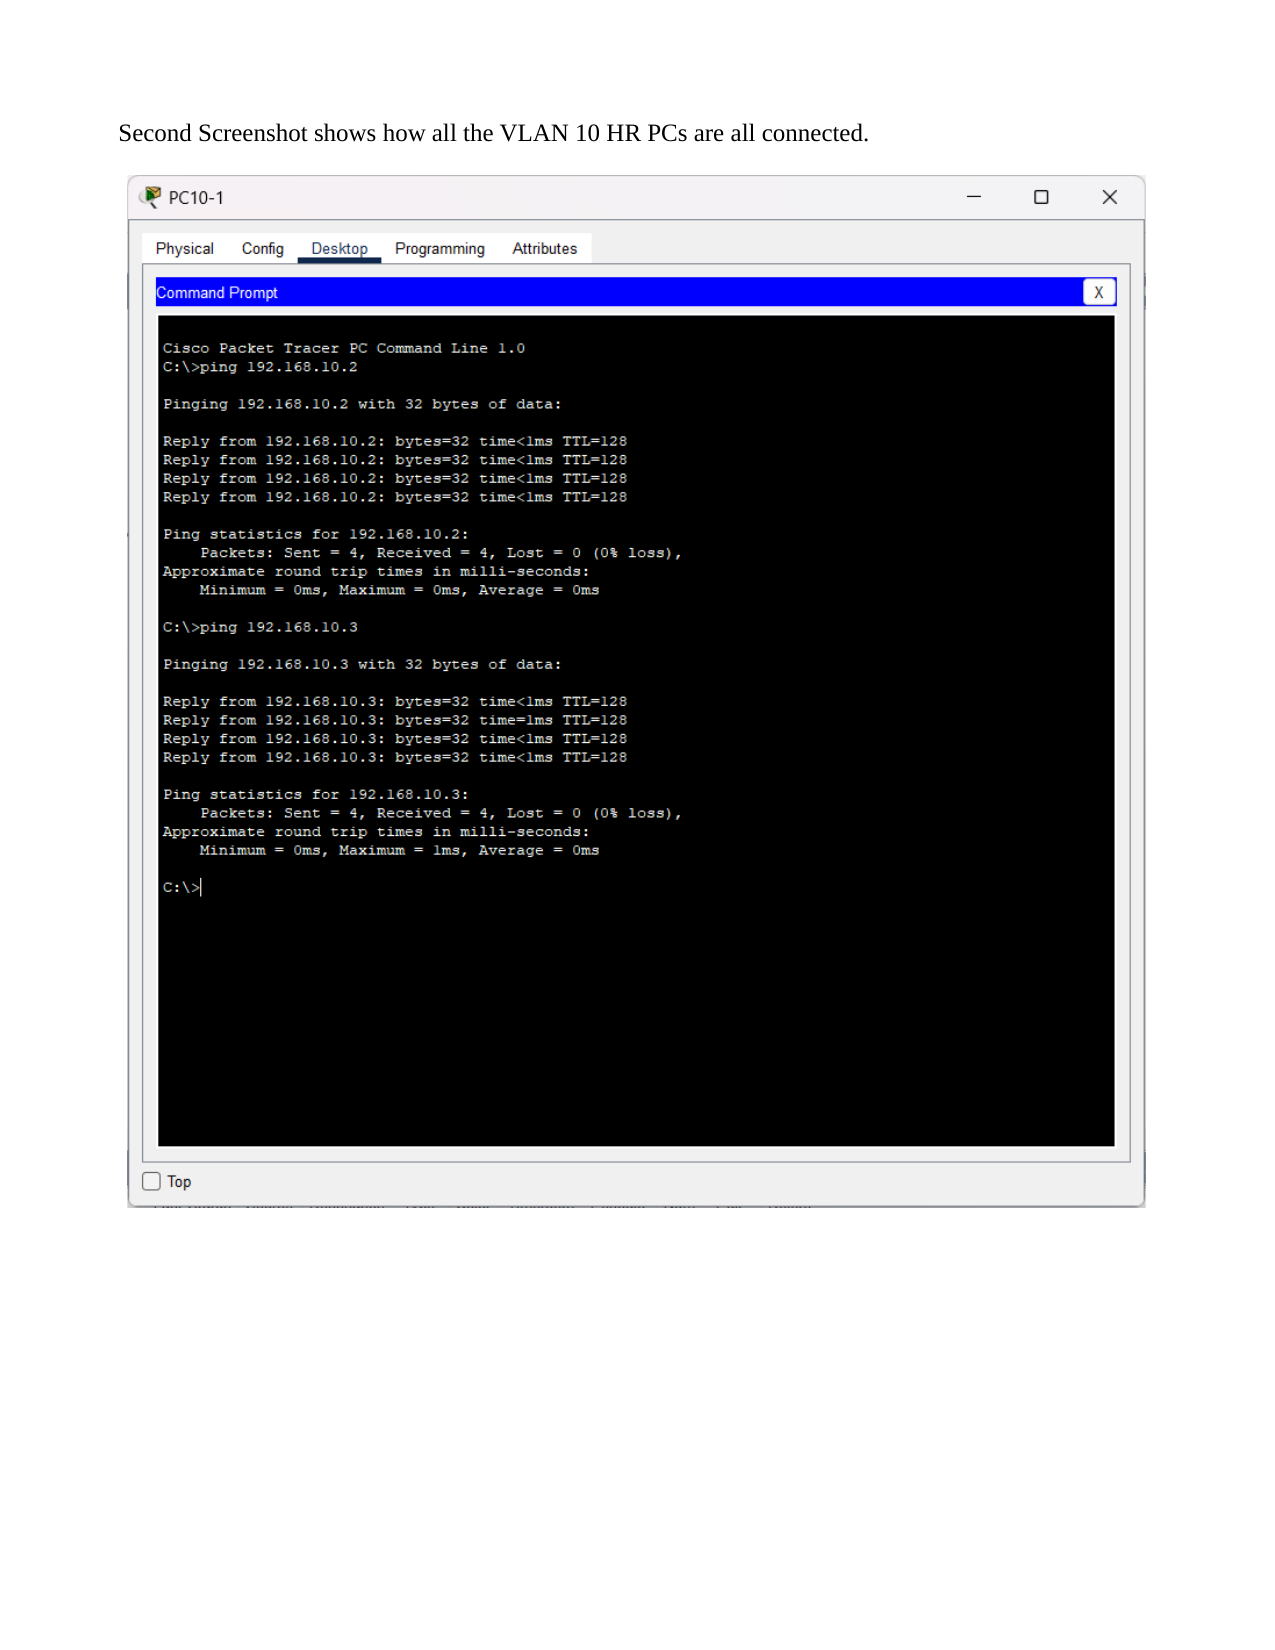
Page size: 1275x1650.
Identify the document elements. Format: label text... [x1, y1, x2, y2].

picture [127, 175, 1146, 1208]
text Second Screenshot shows how all the VLAN 10 HR PCs are all connected. [118, 118, 1157, 147]
